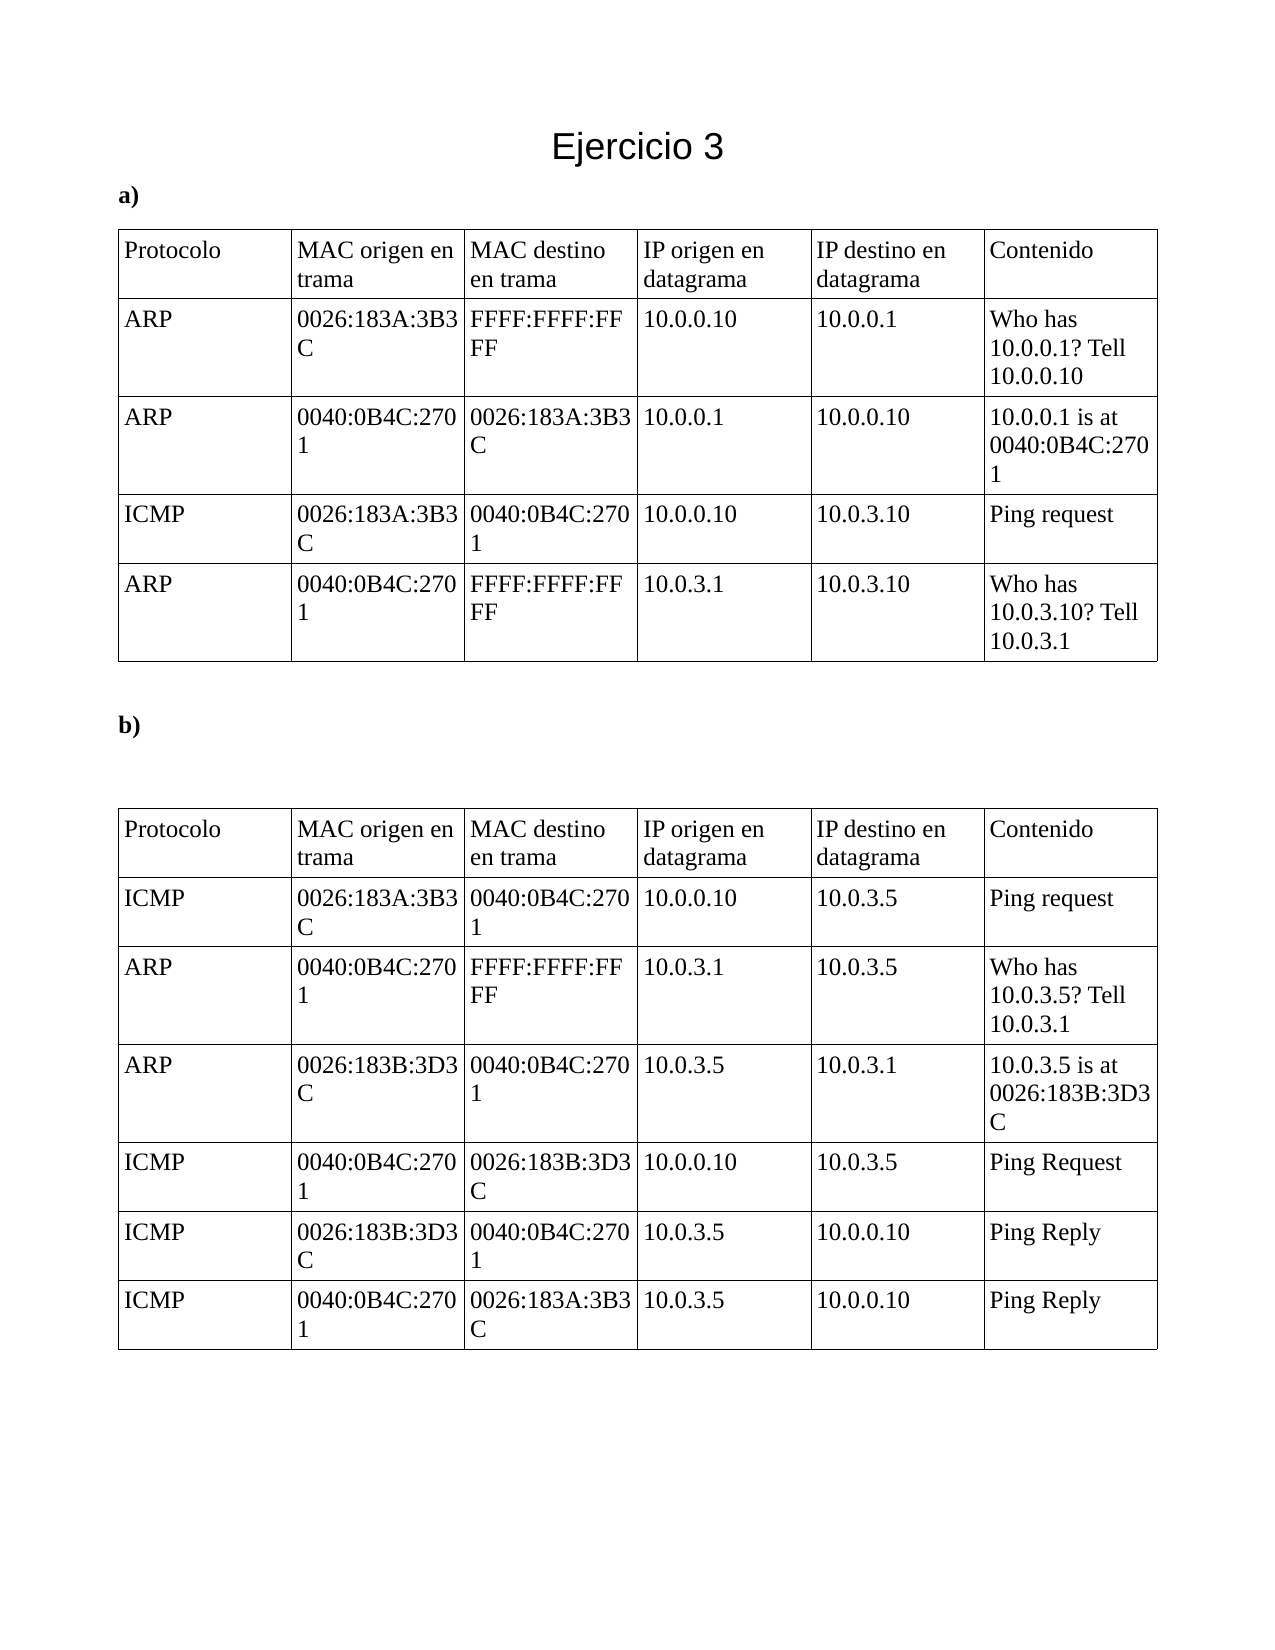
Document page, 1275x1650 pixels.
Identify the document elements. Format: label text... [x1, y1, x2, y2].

table_cell ICMP [119, 1281, 291, 1349]
table_header MAC destino en trama [465, 809, 637, 877]
table_cell ARP [119, 564, 291, 661]
table_cell ARP [119, 397, 291, 494]
table_cell 10.0.3.5 is at 0026:183B:3D3C [985, 1045, 1157, 1142]
table_header IP destino en datagrama [812, 230, 984, 298]
table_header Protocolo [119, 230, 291, 298]
table_cell Ping request [985, 495, 1157, 563]
table_cell 10.0.3.1 [638, 564, 811, 661]
table_cell Ping Reply [985, 1281, 1157, 1349]
table_cell 10.0.0.1 is at 0040:0B4C:2701 [985, 397, 1157, 494]
table_cell Who has 10.0.3.5? Tell 10.0.3.1 [985, 947, 1157, 1044]
table_cell 10.0.0.1 [812, 299, 984, 396]
table_cell ARP [119, 947, 291, 1044]
table_header IP origen en datagrama [638, 809, 811, 877]
table_cell 0026:183B:3D3C [465, 1143, 637, 1211]
table_cell 10.0.0.10 [812, 1212, 984, 1280]
table_cell Who has 10.0.0.1? Tell 10.0.0.10 [985, 299, 1157, 396]
table_cell 10.0.3.5 [812, 1143, 984, 1211]
table_cell ICMP [119, 495, 291, 563]
table_header IP origen en datagrama [638, 230, 811, 298]
table_cell 0026:183B:3D3C [292, 1212, 464, 1280]
table_header IP destino en datagrama [812, 809, 984, 877]
table_cell 0040:0B4C:2701 [465, 1045, 637, 1142]
table_cell 10.0.3.1 [638, 947, 811, 1044]
table_cell 0040:0B4C:2701 [292, 1281, 464, 1349]
table_cell 10.0.3.10 [812, 495, 984, 563]
table_cell 0040:0B4C:2701 [465, 495, 637, 563]
table_header Contenido [985, 230, 1157, 298]
table_cell 10.0.3.5 [812, 947, 984, 1044]
table_cell 0040:0B4C:2701 [465, 1212, 637, 1280]
table_header MAC origen en trama [292, 809, 464, 877]
table_cell 10.0.0.10 [812, 1281, 984, 1349]
table_cell 0040:0B4C:2701 [292, 947, 464, 1044]
table_cell 10.0.0.10 [638, 495, 811, 563]
table_header Protocolo [119, 809, 291, 877]
table_cell ICMP [119, 1212, 291, 1280]
table_cell 10.0.0.1 [638, 397, 811, 494]
table_cell 0040:0B4C:2701 [292, 564, 464, 661]
table_header MAC origen en trama [292, 230, 464, 298]
table_header MAC destino en trama [465, 230, 637, 298]
table_cell 0026:183A:3B3C [292, 495, 464, 563]
table_cell 10.0.0.10 [638, 299, 811, 396]
table_header Contenido [985, 809, 1157, 877]
table_cell 0040:0B4C:2701 [292, 1143, 464, 1211]
table_cell Ping Request [985, 1143, 1157, 1211]
table_cell FFFF:FFFF:FFFF [465, 564, 637, 661]
subtitle Ejercicio 3 [118, 124, 1157, 167]
table_cell 0026:183A:3B3C [292, 878, 464, 946]
table_cell Ping request [985, 878, 1157, 946]
table_cell 10.0.3.5 [812, 878, 984, 946]
table_cell 10.0.0.10 [812, 397, 984, 494]
table_cell 0040:0B4C:2701 [465, 878, 637, 946]
table_cell 10.0.3.5 [638, 1281, 811, 1349]
table_cell FFFF:FFFF:FFFF [465, 299, 637, 396]
table_cell ARP [119, 1045, 291, 1142]
table_cell 0026:183A:3B3C [465, 1281, 637, 1349]
text b) [118, 710, 1157, 738]
table_cell 0026:183B:3D3C [292, 1045, 464, 1142]
table_cell ICMP [119, 1143, 291, 1211]
table_cell 10.0.3.1 [812, 1045, 984, 1142]
table_cell 0040:0B4C:2701 [292, 397, 464, 494]
table_cell 0026:183A:3B3C [465, 397, 637, 494]
table_cell 10.0.3.10 [812, 564, 984, 661]
table_cell Ping Reply [985, 1212, 1157, 1280]
table_cell 10.0.3.5 [638, 1212, 811, 1280]
table_cell 0026:183A:3B3C [292, 299, 464, 396]
table_cell 10.0.3.5 [638, 1045, 811, 1142]
table_cell 10.0.0.10 [638, 1143, 811, 1211]
table_cell FFFF:FFFF:FFFF [465, 947, 637, 1044]
table_cell ICMP [119, 878, 291, 946]
table_cell Who has 10.0.3.10? Tell 10.0.3.1 [985, 564, 1157, 661]
table_cell 10.0.0.10 [638, 878, 811, 946]
text a) [118, 180, 1157, 209]
table_cell ARP [119, 299, 291, 396]
